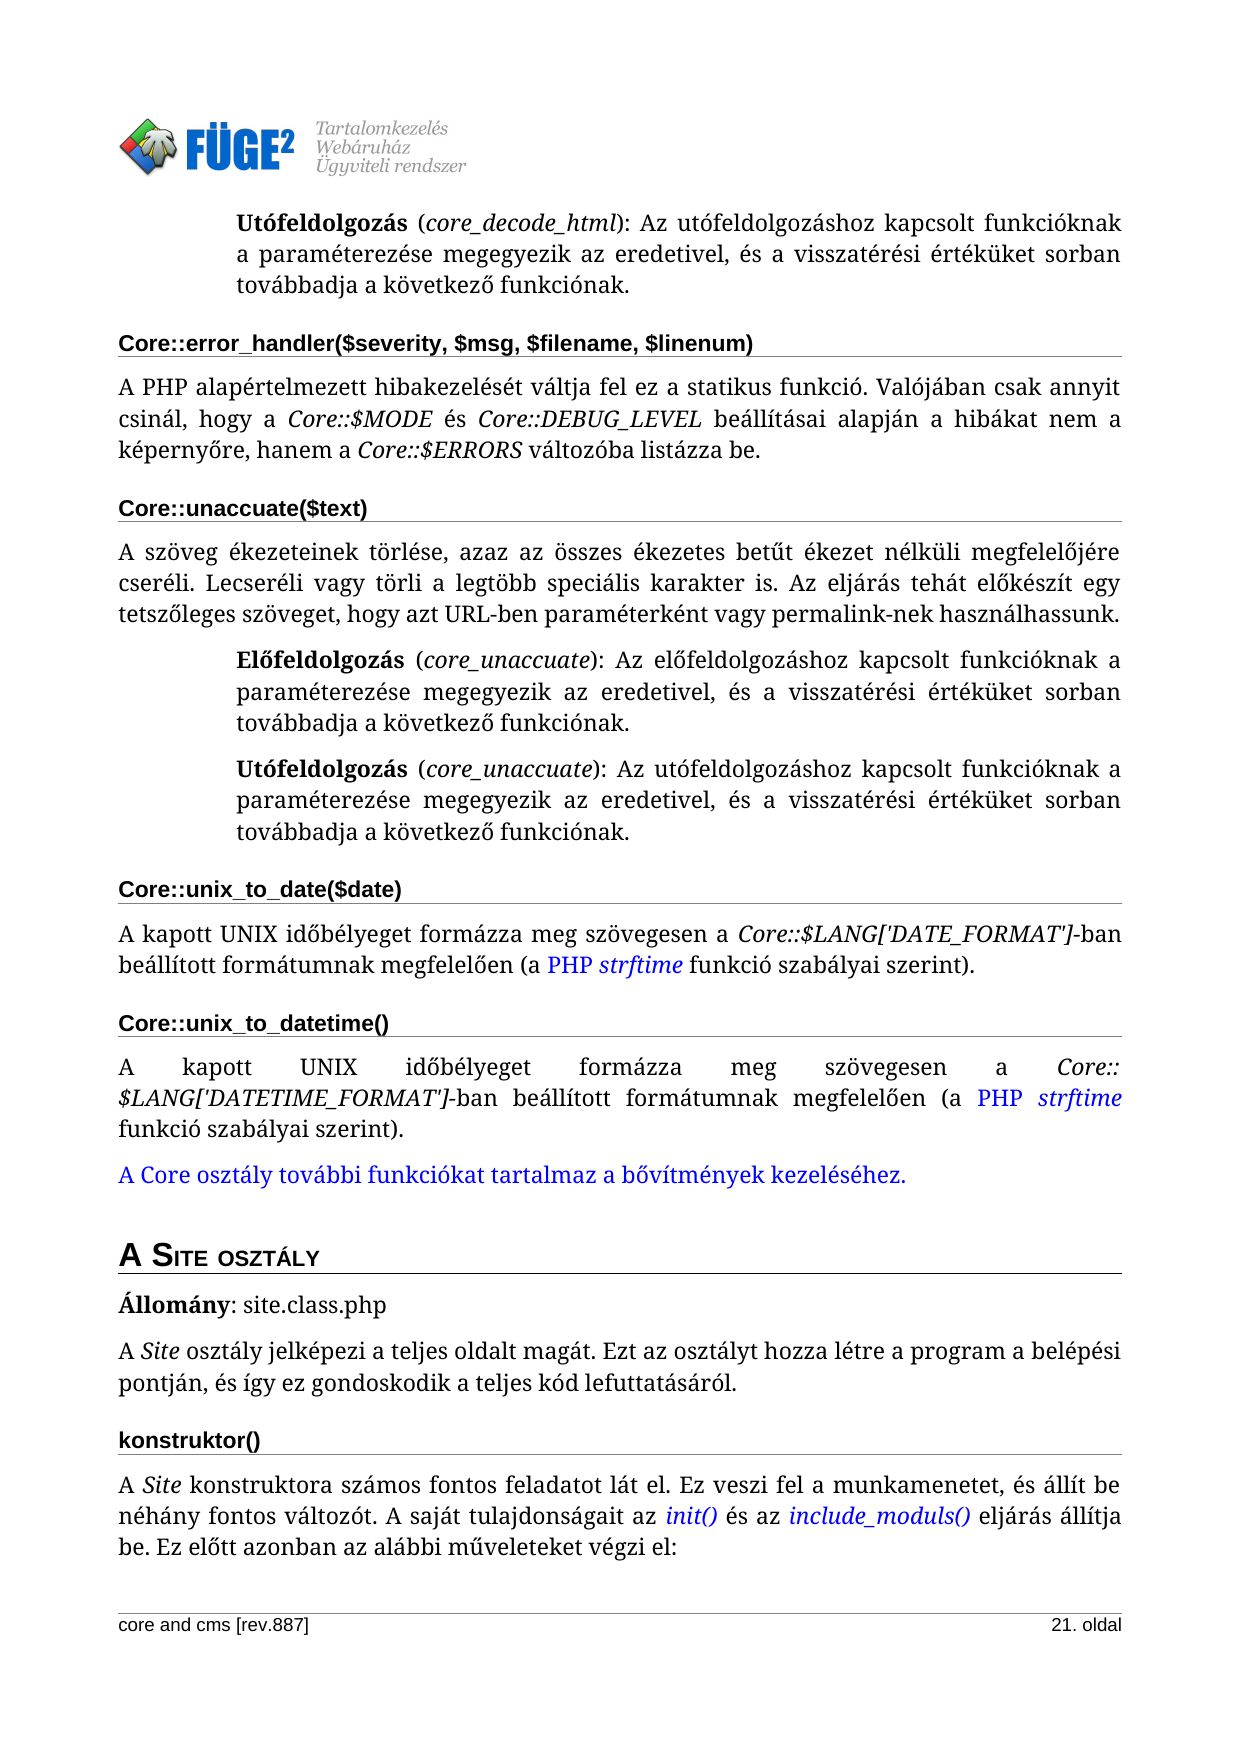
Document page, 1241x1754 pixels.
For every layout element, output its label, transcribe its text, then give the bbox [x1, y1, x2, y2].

text A Core osztály további funkciókat tartalmaz a bővítmények kezeléséhez. [118, 1159, 1122, 1191]
text A kapott UNIX időbélyeget formázza meg szövegesen a Core::$LANG['DATETIME_FORMAT']-ban beállított formátumnak megfelelően (a PHP strftime funkció szabályai szerint). [118, 1051, 1122, 1144]
text A szöveg ékezeteinek törlése, azaz az összes ékezetes betűt ékezet nélküli megfelelőjére cseréli. Lecseréli vagy törli a legtöbb speciális karakter is. Az eljárás tehát előkészít egy tetszőleges szöveget, hogy azt URL-ben paraméterként vagy permalink-nek használhassunk. [118, 536, 1122, 629]
text A PHP alapértelmezett hibakezelését váltja fel ez a statikus funkció. Valójában csak annyit csinál, hogy a Core::$MODE és Core::DEBUG_LEVEL beállításai alapján a hibákat nem a képernyőre, hanem a Core::$ERRORS változóba listázza be. [118, 371, 1122, 465]
text A Site konstruktora számos fontos feladatot lát el. Ez veszi fel a munkamenetet, és állít be néhány fontos változót. A saját tulajdonságait az init() és az include_moduls() eljárás állítja be. Ez előtt azonban az alábbi műveleteket végzi el: [118, 1468, 1122, 1562]
text A Site osztály jelképezi a teljes oldalt magát. Ezt az osztályt hozza létre a program a belépési pontján, és így ez gondoskodik a teljes kód lefuttatásáról. [118, 1335, 1122, 1398]
text Előfeldolgozás (core_unaccuate): Az előfeldolgozáshoz kapcsolt funkcióknak a paraméterezése megegyezik az eredetivel, és a visszatérési értéküket sorban továbbadja a következő funkciónak. [236, 644, 1122, 738]
subtitle Core::unix_to_datetime() [118, 1009, 1122, 1036]
text Állomány: site.class.php [118, 1289, 1122, 1320]
subtitle A Site osztály [118, 1235, 1122, 1273]
text Utófeldolgozás (core_decode_html): Az utófeldolgozáshoz kapcsolt funkcióknak a paraméterezése megegyezik az eredetivel, és a visszatérési értéküket sorban továbbadja a következő funkciónak. [236, 207, 1122, 300]
subtitle konstruktor() [118, 1427, 1122, 1454]
subtitle Core::error_handler($severity, $msg, $filename, $linenum) [118, 330, 1122, 356]
text A kapott UNIX időbélyeget formázza meg szövegesen a Core::$LANG['DATE_FORMAT']-ban beállított formátumnak megfelelően (a PHP strftime funkció szabályai szerint). [118, 917, 1122, 980]
subtitle Core::unaccuate($text) [118, 494, 1122, 521]
picture [118, 118, 473, 177]
text Utófeldolgozás (core_unaccuate): Az utófeldolgozáshoz kapcsolt funkcióknak a paraméterezése megegyezik az eredetivel, és a visszatérési értéküket sorban továbbadja a következő funkciónak. [236, 753, 1122, 847]
subtitle Core::unix_to_date($date) [118, 876, 1122, 903]
